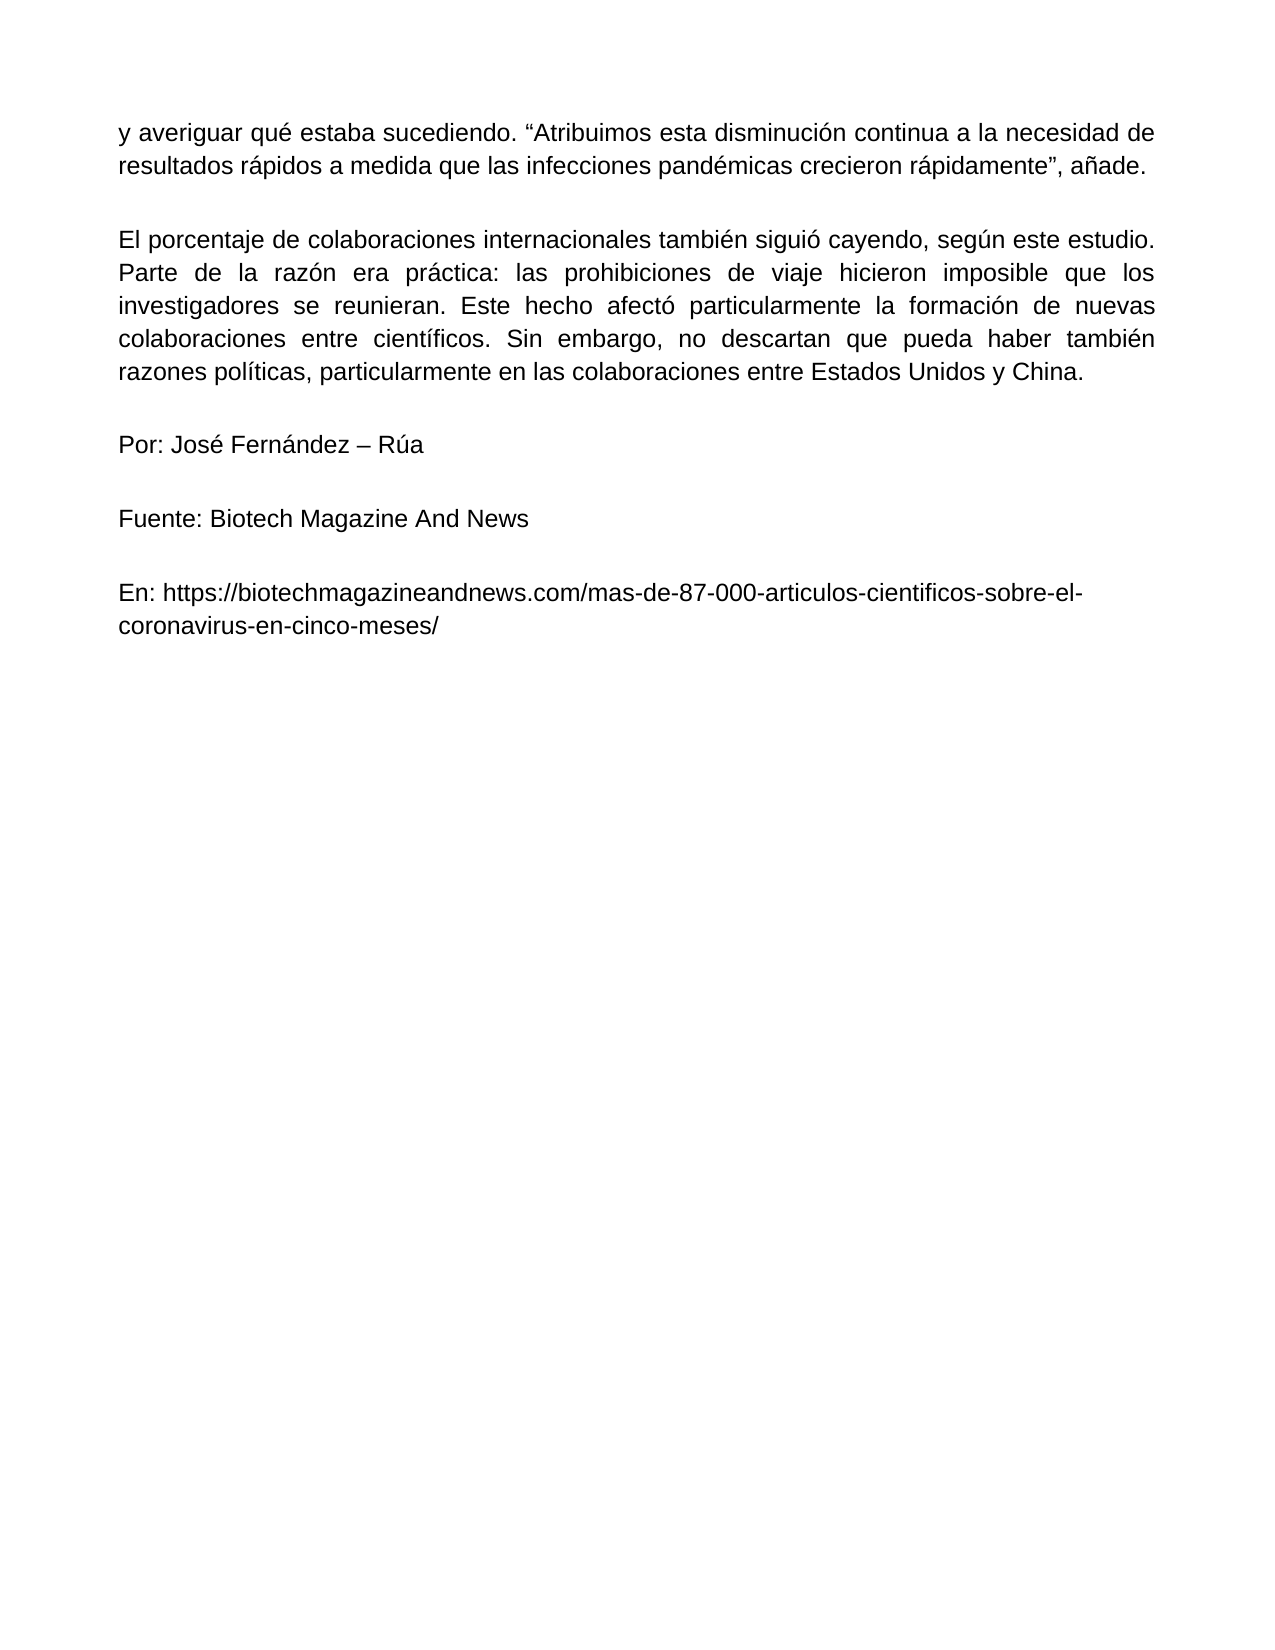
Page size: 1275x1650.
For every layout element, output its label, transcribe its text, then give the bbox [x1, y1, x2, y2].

text Fuente: Biotech Magazine And News [118, 504, 1157, 533]
text En: https://biotechmagazineandnews.com/mas-de-87-000-articulos-cientificos-sobre-el-coronavirus-en-cinco-meses/ [118, 578, 1157, 639]
text y averiguar qué estaba sucediendo. “Atribuimos esta disminución continua a la necesidad de resultados rápidos a medida que las infecciones pandémicas crecieron rápidamente”, añade. [118, 118, 1157, 180]
text El porcentaje de colaboraciones internacionales también siguió cayendo, según este estudio. Parte de la razón era práctica: las prohibiciones de viaje hicieron imposible que los investigadores se reunieran. Este hecho afectó particularmente la formación de nuevas colaboraciones entre científicos. Sin embargo, no descartan que pueda haber también razones políticas, particularmente en las colaboraciones entre Estados Unidos y China. [118, 225, 1157, 386]
text Por: José Fernández – Rúa [118, 431, 1157, 459]
